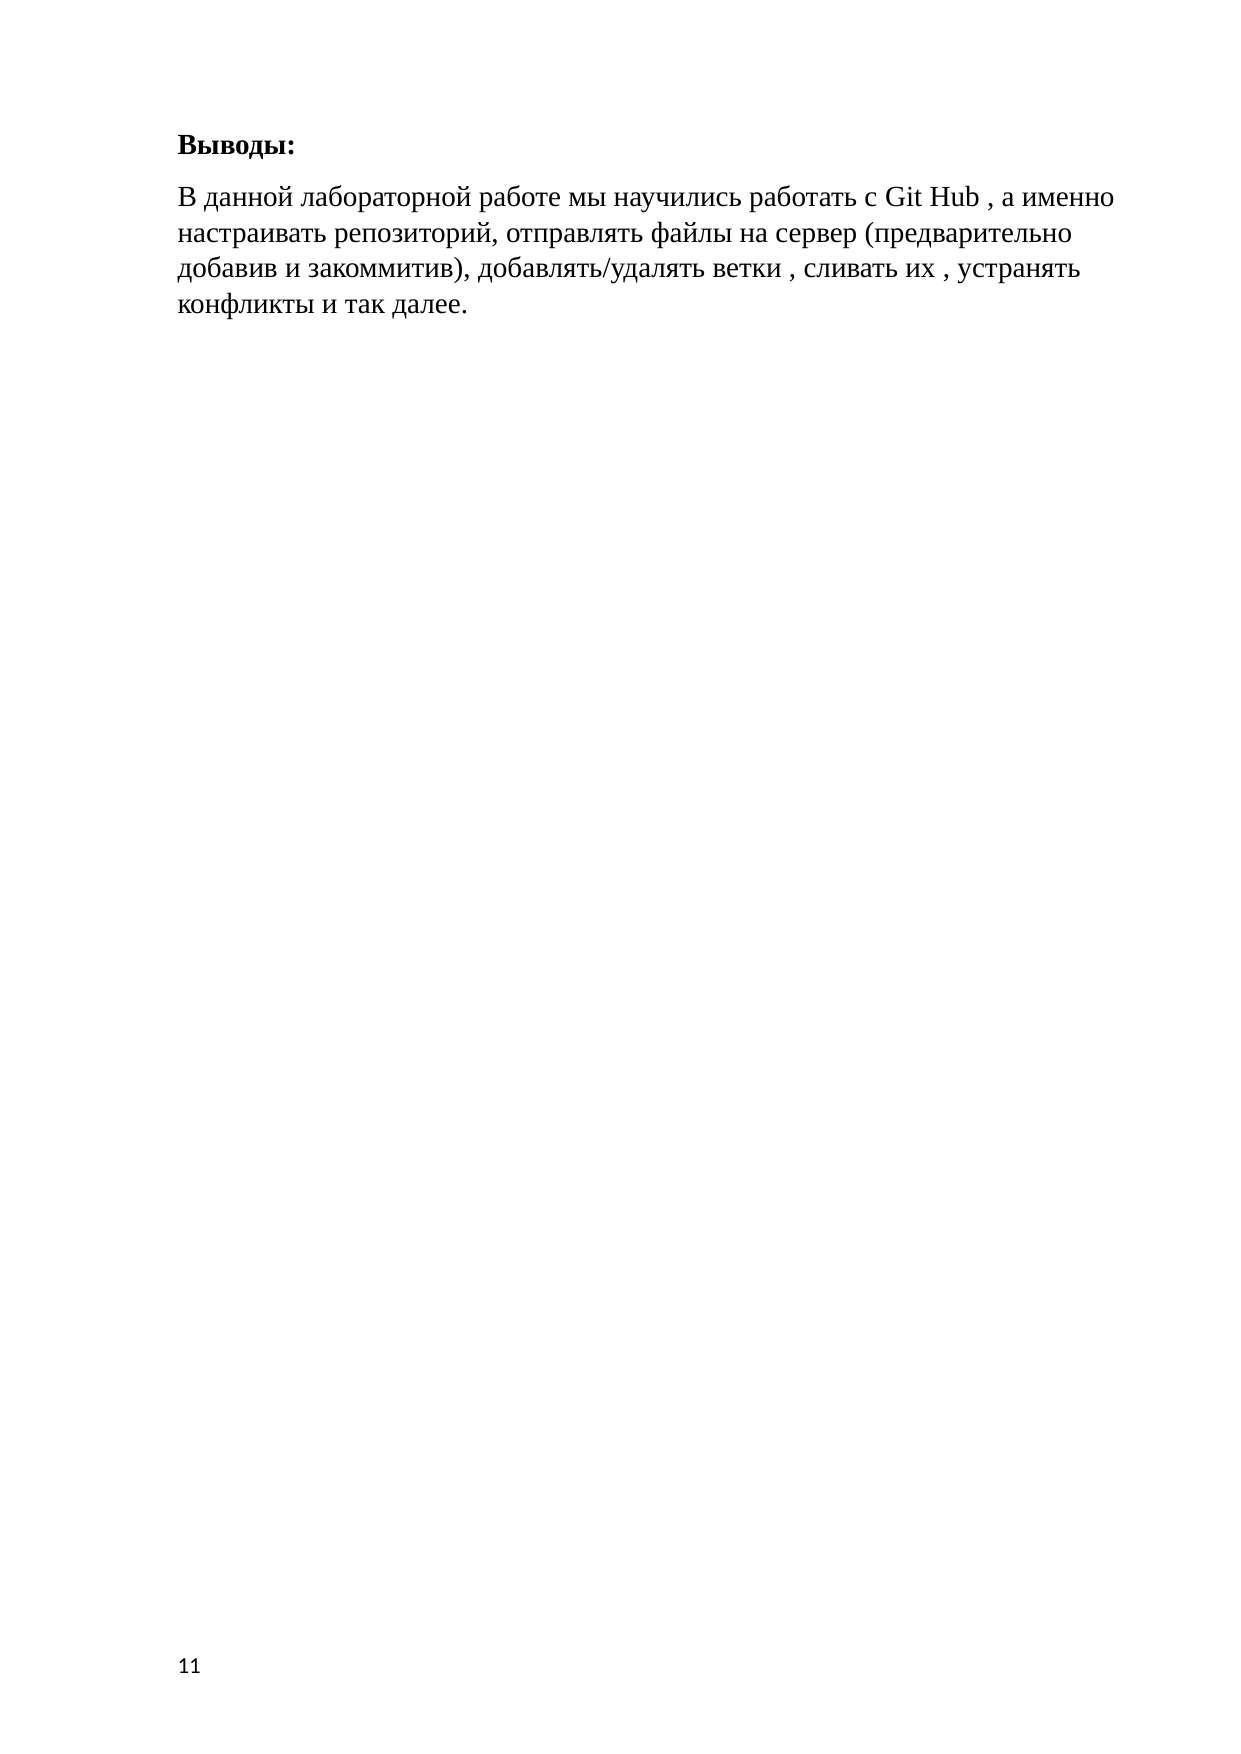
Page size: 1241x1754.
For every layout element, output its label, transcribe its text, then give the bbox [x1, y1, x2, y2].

text В данной лабораторной работе мы научились работать с Git Hub , а именно настраивать репозиторий, отправлять файлы на сервер (предварительно добавив и закоммитив), добавлять/удалять ветки , сливать их , устранять конфликты и так далее. [177, 179, 1152, 319]
text Выводы: [177, 127, 1152, 161]
